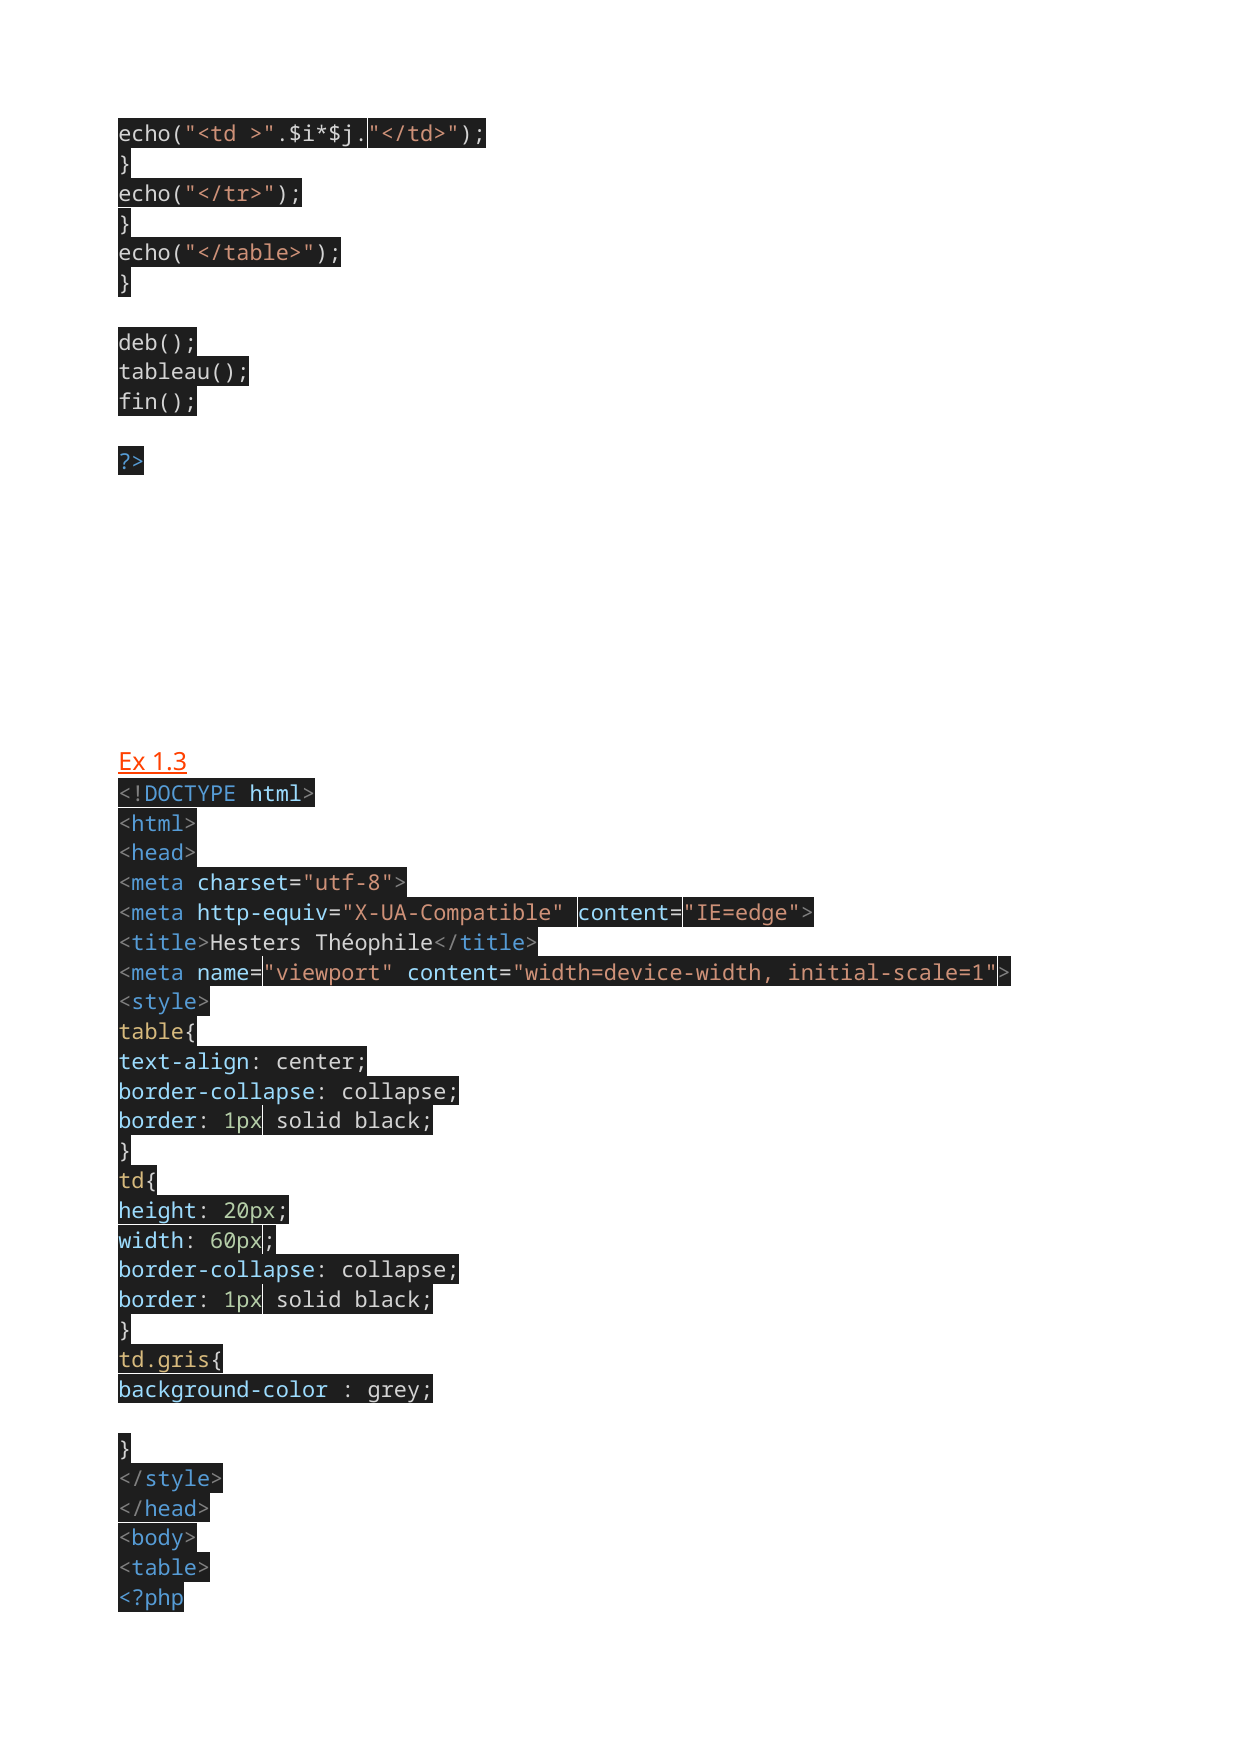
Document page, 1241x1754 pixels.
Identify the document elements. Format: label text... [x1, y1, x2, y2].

text text-align: center; [118, 1046, 1122, 1076]
text height: 20px; [118, 1195, 1122, 1224]
text ?> [118, 446, 1122, 475]
text } [118, 1135, 1122, 1165]
text table{ [118, 1016, 1122, 1046]
text border: 1px solid black; [118, 1105, 1122, 1135]
text border-collapse: collapse; [118, 1254, 1122, 1284]
text <meta charset="utf-8"> [118, 867, 1122, 897]
text <title>Hesters Théophile</title> [118, 927, 1122, 956]
text width: 60px; [118, 1224, 1122, 1254]
text echo("</tr>"); [118, 178, 1122, 207]
text Ex 1.3 [118, 744, 1122, 778]
text <style> [118, 986, 1122, 1016]
text } [118, 267, 1122, 297]
text deb(); [118, 327, 1122, 356]
text fin(); [118, 386, 1122, 416]
text } [118, 1433, 1122, 1463]
text <!DOCTYPE html> [118, 778, 1122, 807]
text <table> [118, 1552, 1122, 1582]
text background-color : grey; [118, 1373, 1122, 1403]
text <head> [118, 837, 1122, 867]
text border: 1px solid black; [118, 1284, 1122, 1314]
text } [118, 1314, 1122, 1344]
text } [118, 148, 1122, 178]
text <body> [118, 1522, 1122, 1552]
text tableau(); [118, 356, 1122, 386]
text </style> [118, 1463, 1122, 1493]
text } [118, 207, 1122, 237]
text td.gris{ [118, 1344, 1122, 1373]
text <meta name="viewport" content="width=device-width, initial-scale=1"> [118, 956, 1122, 986]
text echo("<td >".$i*$j."</td>"); [118, 118, 1122, 148]
text <html> [118, 807, 1122, 837]
text td{ [118, 1165, 1122, 1195]
text </head> [118, 1493, 1122, 1522]
text <meta http-equiv="X-UA-Compatible" content="IE=edge"> [118, 897, 1122, 927]
text border-collapse: collapse; [118, 1076, 1122, 1105]
text echo("</table>"); [118, 237, 1122, 267]
text <?php [118, 1582, 1122, 1612]
